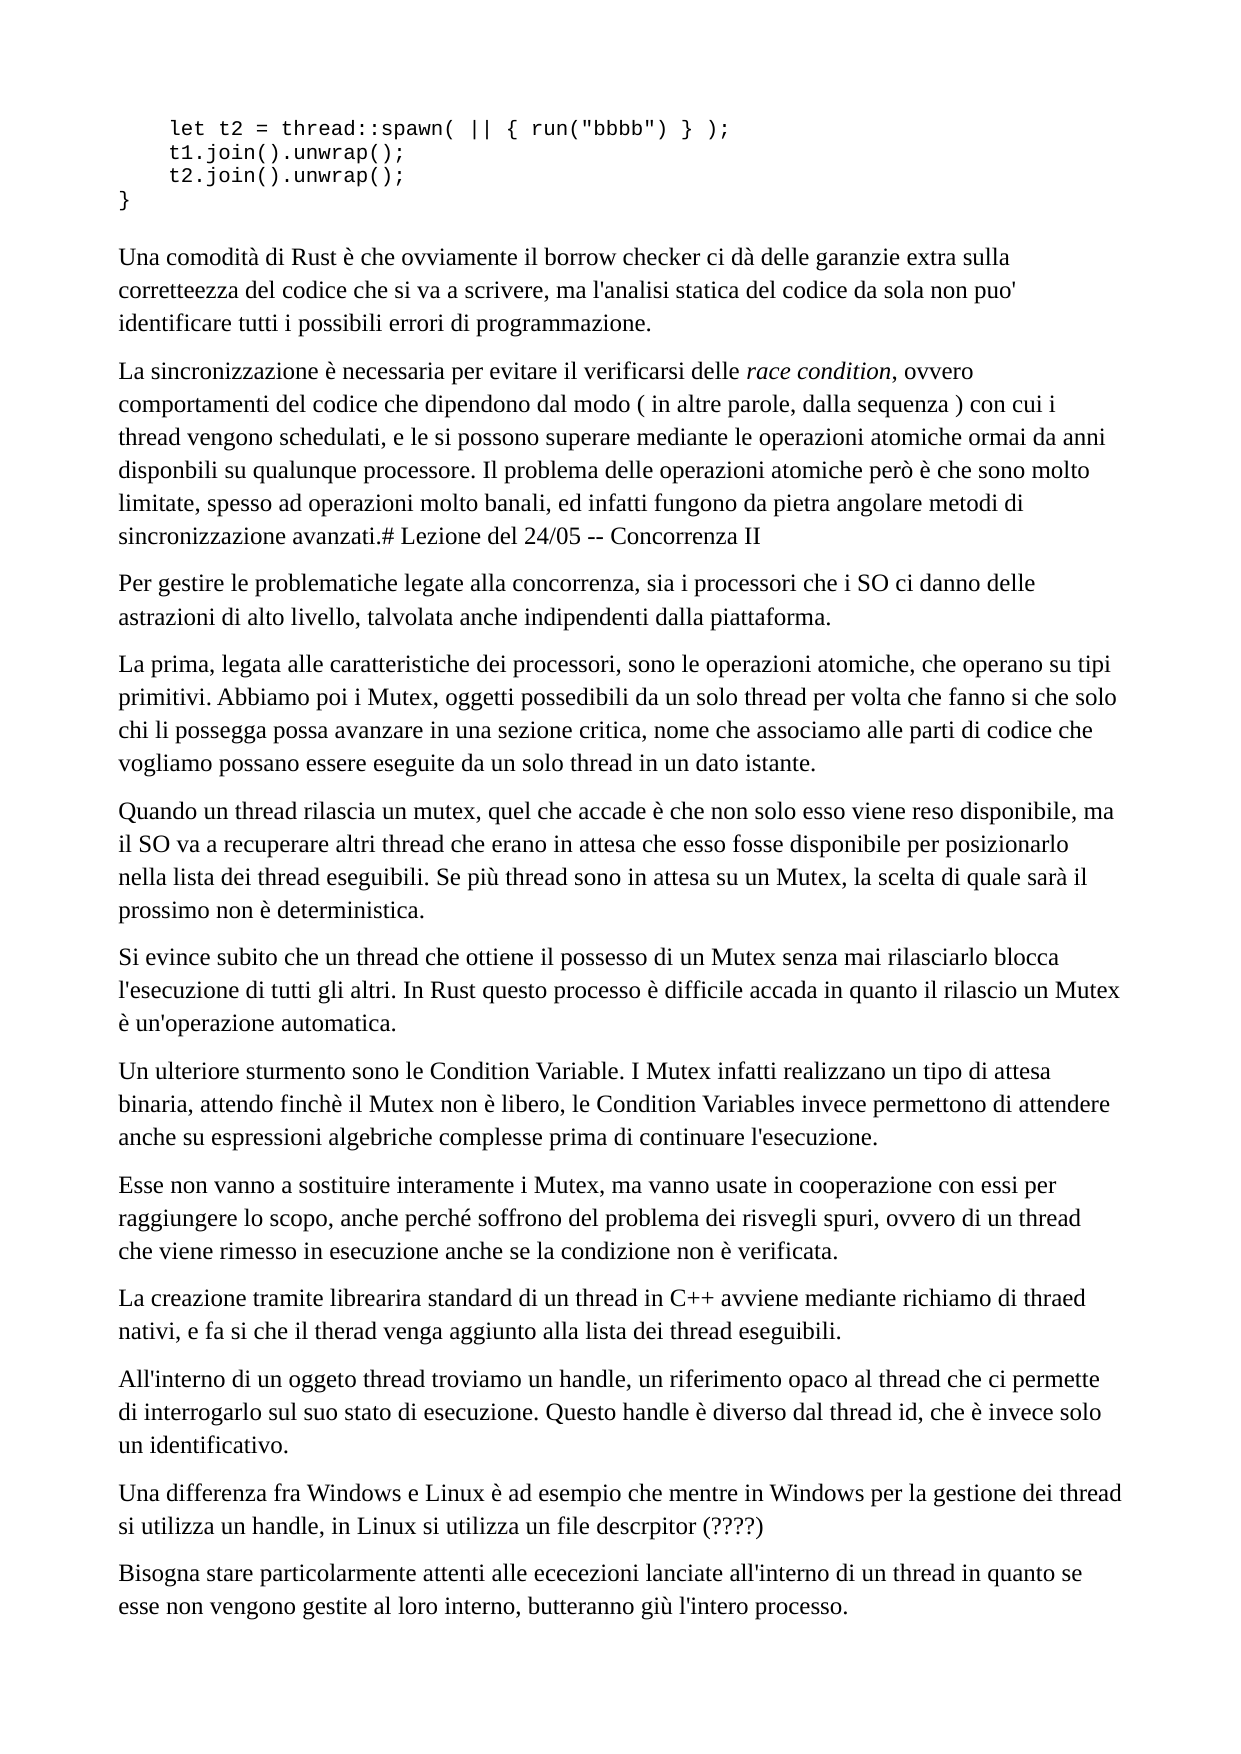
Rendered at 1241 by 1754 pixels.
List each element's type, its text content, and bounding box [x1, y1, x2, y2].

text Una differenza fra Windows e Linux è ad esempio che mentre in Windows per la gestione dei thread si utilizza un handle, in Linux si utilizza un file descrpitor (????) [118, 1478, 1122, 1539]
text t1.join().unwrap(); [118, 142, 1122, 165]
text La prima, legata alle caratteristiche dei processori, sono le operazioni atomiche, che operano su tipi primitivi. Abbiamo poi i Mutex, oggetti possedibili da un solo thread per volta che fanno si che solo chi li possegga possa avanzare in una sezione critica, nome che associamo alle parti di codice che vogliamo possano essere eseguite da un solo thread in un dato istante. [118, 649, 1122, 777]
text Esse non vanno a sostituire interamente i Mutex, ma vanno usate in cooperazione con essi per raggiungere lo scopo, anche perché soffrono del problema dei risvegli spuri, ovvero di un thread che viene rimesso in esecuzione anche se la condizione non è verificata. [118, 1170, 1122, 1264]
text Si evince subito che un thread che ottiene il possesso di un Mutex senza mai rilasciarlo blocca l'esecuzione di tutti gli altri. In Rust questo processo è difficile accada in quanto il rilascio un Mutex è un'operazione automatica. [118, 942, 1122, 1037]
text La sincronizzazione è necessaria per evitare il verificarsi delle race condition, ovvero comportamenti del codice che dipendono dal modo ( in altre parole, dalla sequenza ) con cui i thread vengono schedulati, e le si possono superare mediante le operazioni atomiche ormai da anni disponbili su qualunque processore. Il problema delle operazioni atomiche però è che sono molto limitate, spesso ad operazioni molto banali, ed infatti fungono da pietra angolare metodi di sincronizzazione avanzati.# Lezione del 24/05 -- Concorrenza II [118, 356, 1122, 550]
text La creazione tramite librearira standard di un thread in C++ avviene mediante richiamo di thraed nativi, e fa si che il therad venga aggiunto alla lista dei thread eseguibili. [118, 1283, 1122, 1345]
text Per gestire le problematiche legate alla concorrenza, sia i processori che i SO ci danno delle astrazioni di alto livello, talvolata anche indipendenti dalla piattaforma. [118, 568, 1122, 630]
text } [118, 189, 1122, 213]
text Quando un thread rilascia un mutex, quel che accade è che non solo esso viene reso disponibile, ma il SO va a recuperare altri thread che erano in attesa che esso fosse disponibile per posizionarlo nella lista dei thread eseguibili. Se più thread sono in attesa su un Mutex, la scelta di quale sarà il prossimo non è deterministica. [118, 796, 1122, 924]
text let t2 = thread::spawn( || { run("bbbb") } ); [118, 118, 1122, 142]
text Bisogna stare particolarmente attenti alle ececezioni lanciate all'interno di un thread in quanto se esse non vengono gestite al loro interno, butteranno giù l'intero processo. [118, 1558, 1122, 1620]
text Un ulteriore sturmento sono le Condition Variable. I Mutex infatti realizzano un tipo di attesa binaria, attendo finchè il Mutex non è libero, le Condition Variables invece permettono di attendere anche su espressioni algebriche complesse prima di continuare l'esecuzione. [118, 1056, 1122, 1151]
text Una comodità di Rust è che ovviamente il borrow checker ci dà delle garanzie extra sulla corretteezza del codice che si va a scrivere, ma l'analisi statica del codice da sola non puo' identificare tutti i possibili errori di programmazione. [118, 242, 1122, 337]
text All'interno di un oggeto thread troviamo un handle, un riferimento opaco al thread che ci permette di interrogarlo sul suo stato di esecuzione. Questo handle è diverso dal thread id, che è invece solo un identificativo. [118, 1364, 1122, 1459]
text t2.join().unwrap(); [118, 165, 1122, 189]
